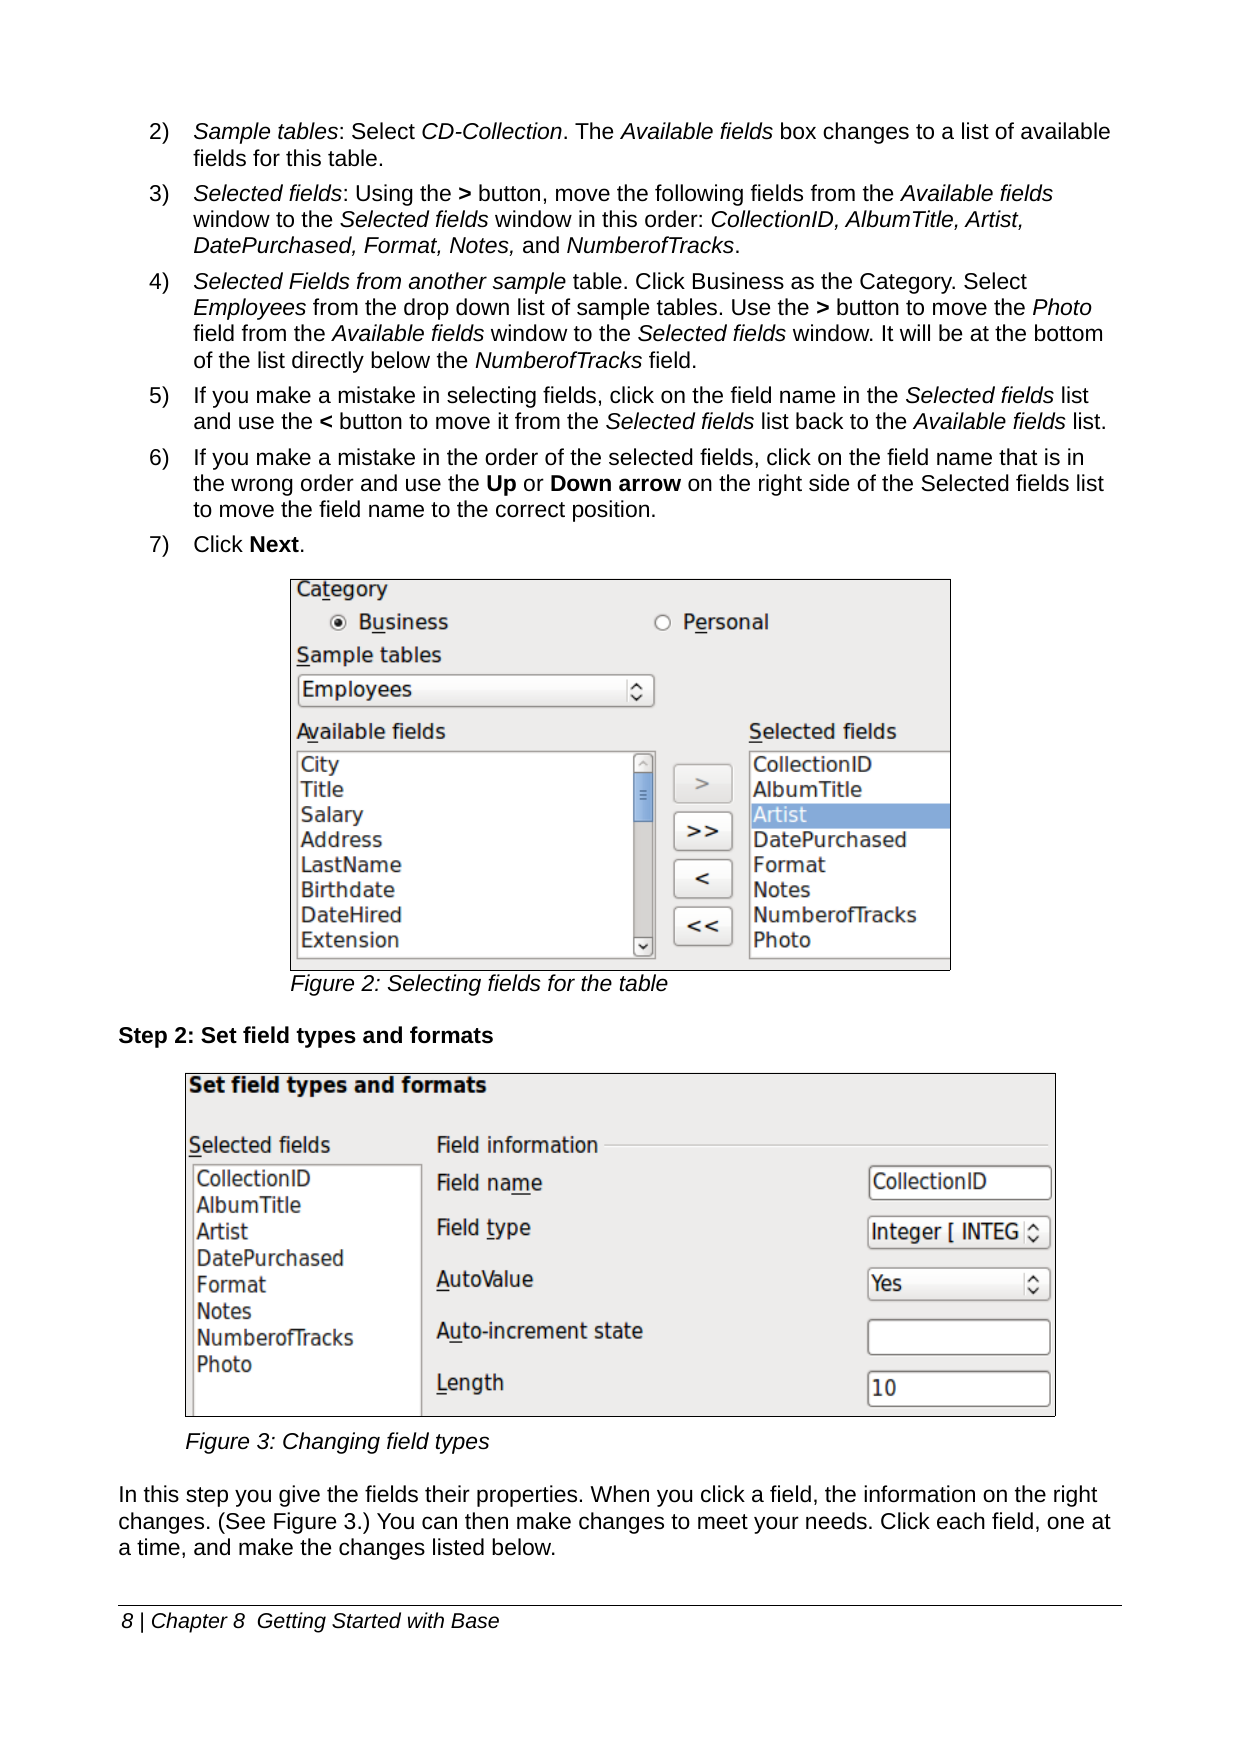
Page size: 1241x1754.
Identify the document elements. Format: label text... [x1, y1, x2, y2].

list Click Next. [169, 531, 1122, 558]
text In this step you give the fields their properties. When you click a field, the information on the right changes. (See Figure 3.) You can then make changes to meet your needs. Click each field, one at a time, and make the changes listed below. [118, 1481, 1122, 1561]
text Figure 3: Changing field types [185, 1428, 1055, 1454]
text Figure 2: Selecting fields for the table [290, 971, 950, 996]
list If you make a mistake in the order of the selected fields, click on the field name that is in the wrong order and use the Up or Down arrow on the right side of the Selected fields list to move the field name to the correct position. [169, 443, 1122, 522]
text Step 2: Set field types and formats [118, 1022, 1122, 1048]
list Selected fields: Using the > button, move the following fields from the Available fields window to the Selected fields window in this order: CollectionID, AlbumTitle, Artist, DatePurchased, Format, Notes, and NumberofTracks. [169, 180, 1122, 259]
list Sample tables: Select CD-Collection. The Available fields box changes to a list of available fields for this table. [169, 118, 1122, 171]
list If you make a mistake in selecting fields, click on the field name in the Selected fields list and use the < button to move it from the Selected fields list back to the Available fields list. [169, 382, 1122, 434]
list Selected Fields from another sample table. Click Business as the Category. Select Employees from the drop down list of sample tables. Use the > button to move the Photo field from the Available fields window to the Selected fields window. It will be at the bottom of the list directly below the NumberofTracks field. [169, 268, 1122, 373]
picture [186, 1074, 1055, 1416]
picture [291, 580, 950, 970]
